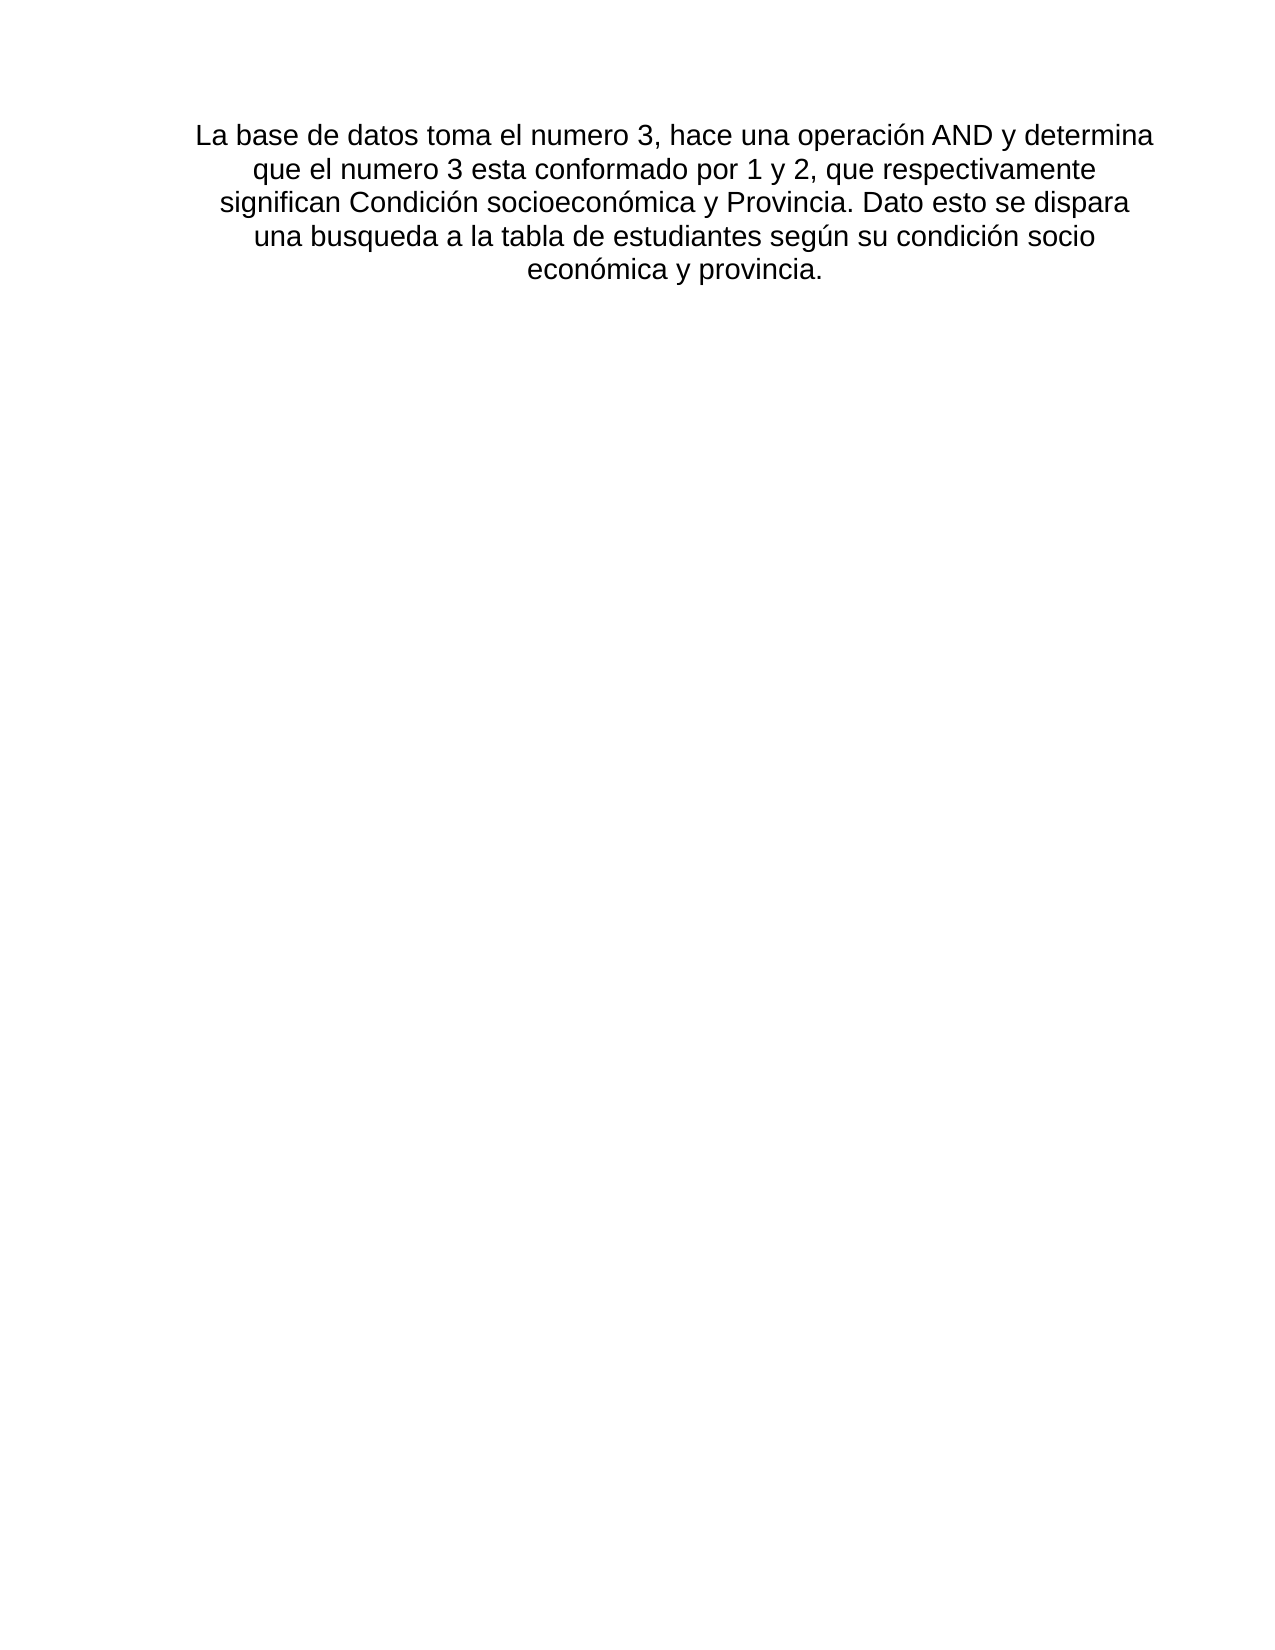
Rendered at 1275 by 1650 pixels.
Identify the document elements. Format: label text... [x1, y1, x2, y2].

list La base de datos toma el numero 3, hace una operación AND y determina que el numero 3 esta conformado por 1 y 2, que respectivamente significan Condición socioeconómica y Provincia. Dato esto se dispara una busqueda a la tabla de estudiantes según su condición socio económica y provincia. [156, 118, 1157, 286]
